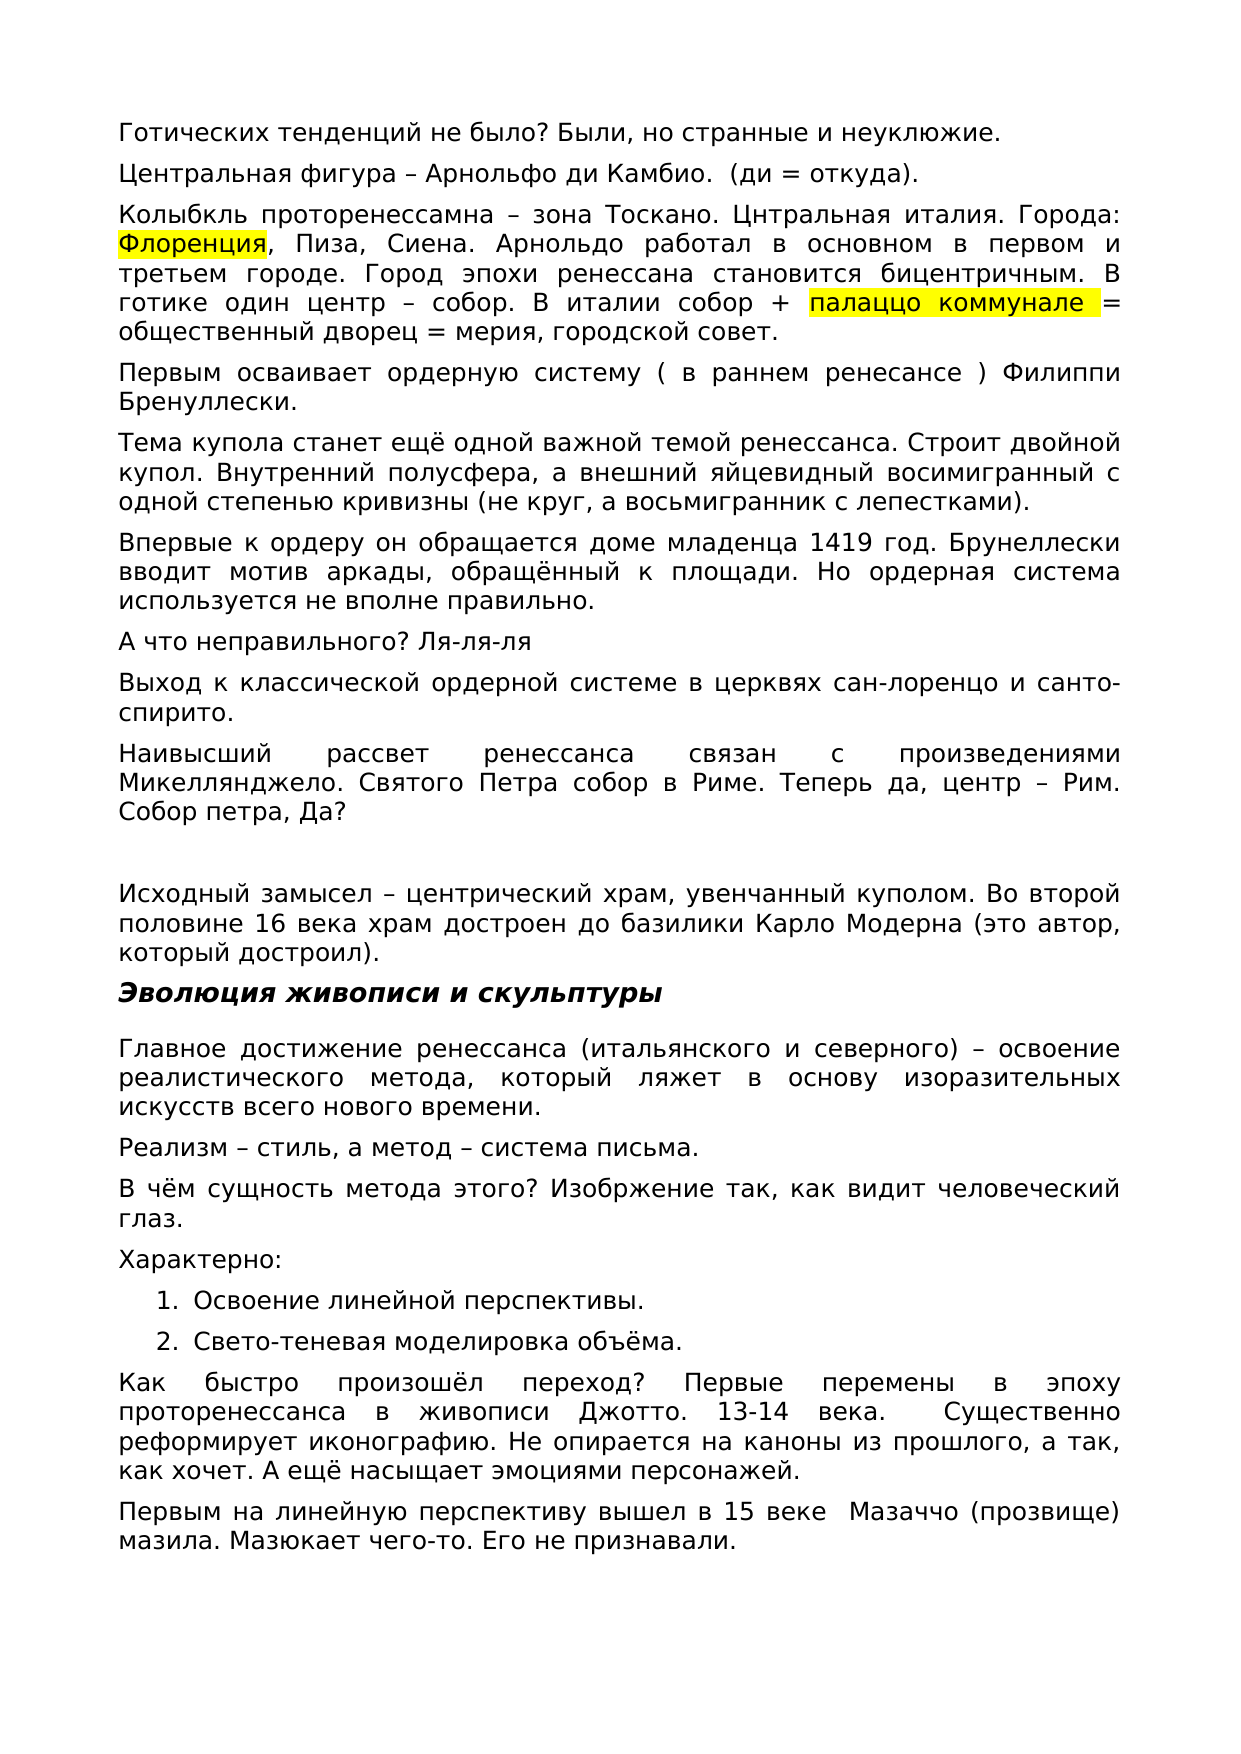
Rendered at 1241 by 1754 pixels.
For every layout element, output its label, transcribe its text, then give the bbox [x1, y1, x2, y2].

text Характерно: [118, 1245, 1122, 1274]
text Готических тенденций не было? Были, но странные и неуклюжие. [118, 118, 1122, 147]
text А что неправильного? Ля-ля-ля [118, 627, 1122, 657]
text Как быстро произошёл переход? Первые перемены в эпоху проторенессанса в живописи Джотто. 13-14 века. Существенно реформирует иконографию. Не опирается на каноны из прошлого, а так, как хочет. А ещё насыщает эмоциями персонажей. [118, 1368, 1122, 1485]
text Исходный замысел – центрический храм, увенчанный куполом. Во второй половине 16 века храм достроен до базилики Карло Модерна (это автор, который достроил). [118, 879, 1122, 967]
text Первым на линейную перспективу вышел в 15 веке Мазаччо (прозвище) мазила. Мазюкает чего-то. Его не признавали. [118, 1497, 1122, 1555]
list Свето-теневая моделировка объёма. [156, 1327, 1122, 1356]
text Наивысший рассвет ренессанса связан с произведениями Микеллянджело. Святого Петра собор в Риме. Теперь да, центр – Рим. Собор петра, Да? [118, 739, 1122, 826]
text Главное достижение ренессанса (итальянского и северного) – освоение реалистического метода, который ляжет в основу изоразительных искусств всего нового времени. [118, 1034, 1122, 1122]
text Впервые к ордеру он обращается доме младенца 1419 год. Брунеллески вводит мотив аркады, обращённый к площади. Но ордерная система используется не вполне правильно. [118, 528, 1122, 616]
text Реализм – стиль, а метод – система письма. [118, 1133, 1122, 1163]
text Тема купола станет ещё одной важной темой ренессанса. Строит двойной купол. Внутренний полусфера, а внешний яйцевидный восимигранный с одной степенью кривизны (не круг, а восьмигранник с лепестками). [118, 428, 1122, 516]
text В чём сущность метода этого? Изобржение так, как видит человеческий глаз. [118, 1175, 1122, 1233]
list Освоение линейной перспективы. [156, 1286, 1122, 1315]
subtitle Эволюция живописи и скульптуры [118, 977, 1122, 1009]
text Первым осваивает ордерную систему ( в раннем ренесансе ) Филиппи Бренуллески. [118, 358, 1122, 417]
text Центральная фигура – Арнольфо ди Камбио. (ди = откуда). [118, 159, 1122, 188]
text Выход к классической ордерной системе в церквях сан-лоренцо и санто-спирито. [118, 669, 1122, 727]
text Колыбкль проторенессамна – зона Тоскано. Цнтральная италия. Города: Флоренция, Пиза, Сиена. Арнольдо работал в основном в первом и третьем городе. Город эпохи ренессана становится бицентричным. В готике один центр – собор. В италии собор + палаццо коммунале = общественный дворец = мерия, городской совет. [118, 200, 1122, 346]
